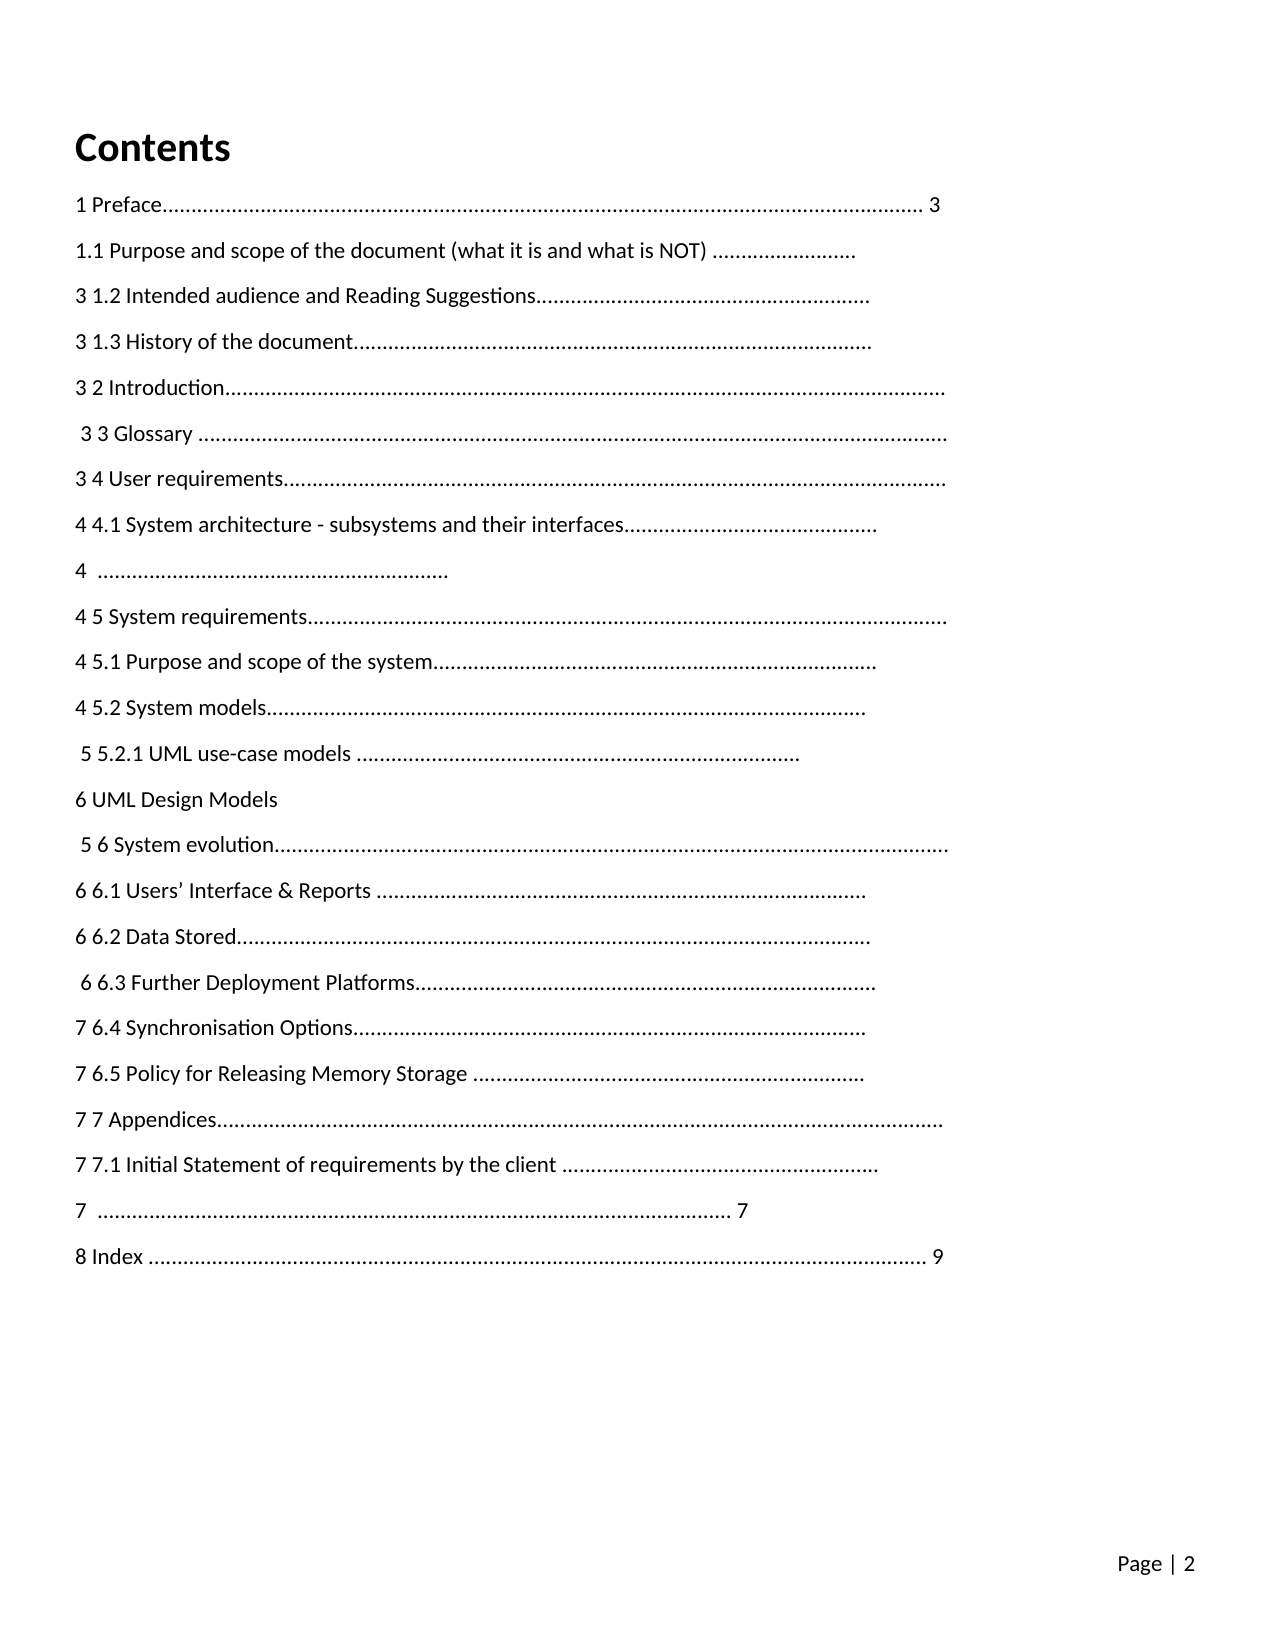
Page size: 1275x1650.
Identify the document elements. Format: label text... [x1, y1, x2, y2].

text 7 7 Appendices.............................................................................................................................. [75, 1105, 1200, 1133]
text 6 6.2 Data Stored.............................................................................................................. [75, 922, 1200, 950]
text 4 5.1 Purpose and scope of the system............................................................................. [75, 647, 1200, 676]
text 5 6 System evolution..................................................................................................................... [75, 830, 1200, 858]
text 6 6.1 Users’ Interface & Reports ..................................................................................... [75, 876, 1200, 904]
text 4 4.1 System architecture - subsystems and their interfaces............................................ [75, 510, 1200, 538]
text 6 UML Design Models [75, 785, 1200, 813]
text 1.1 Purpose and scope of the document (what it is and what is NOT) ......................... [75, 236, 1200, 264]
text 3 3 Glossary .................................................................................................................................. [75, 419, 1200, 447]
text 7 .............................................................................................................. 7 [75, 1196, 1200, 1224]
text 4 ............................................................. [75, 556, 1200, 584]
text 6 6.3 Further Deployment Platforms................................................................................ [75, 968, 1200, 996]
text 3 4 User requirements................................................................................................................... [75, 464, 1200, 493]
text 4 5 System requirements............................................................................................................... [75, 602, 1200, 630]
text 3 1.3 History of the document.......................................................................................... [75, 327, 1200, 355]
text 7 6.4 Synchronisation Options......................................................................................... [75, 1013, 1200, 1041]
text 8 Index ....................................................................................................................................... 9 [75, 1242, 1200, 1270]
text Contents [75, 121, 1200, 172]
text 3 1.2 Intended audience and Reading Suggestions.......................................................... [75, 282, 1200, 310]
text 7 6.5 Policy for Releasing Memory Storage .................................................................... [75, 1059, 1200, 1087]
text 3 2 Introduction............................................................................................................................. [75, 373, 1200, 401]
text 7 7.1 Initial Statement of requirements by the client ....................................................... [75, 1151, 1200, 1178]
text 1 Preface.................................................................................................................................... 3 [75, 190, 1200, 218]
text 5 5.2.1 UML use-case models ............................................................................. [75, 739, 1200, 767]
text 4 5.2 System models........................................................................................................ [75, 693, 1200, 721]
